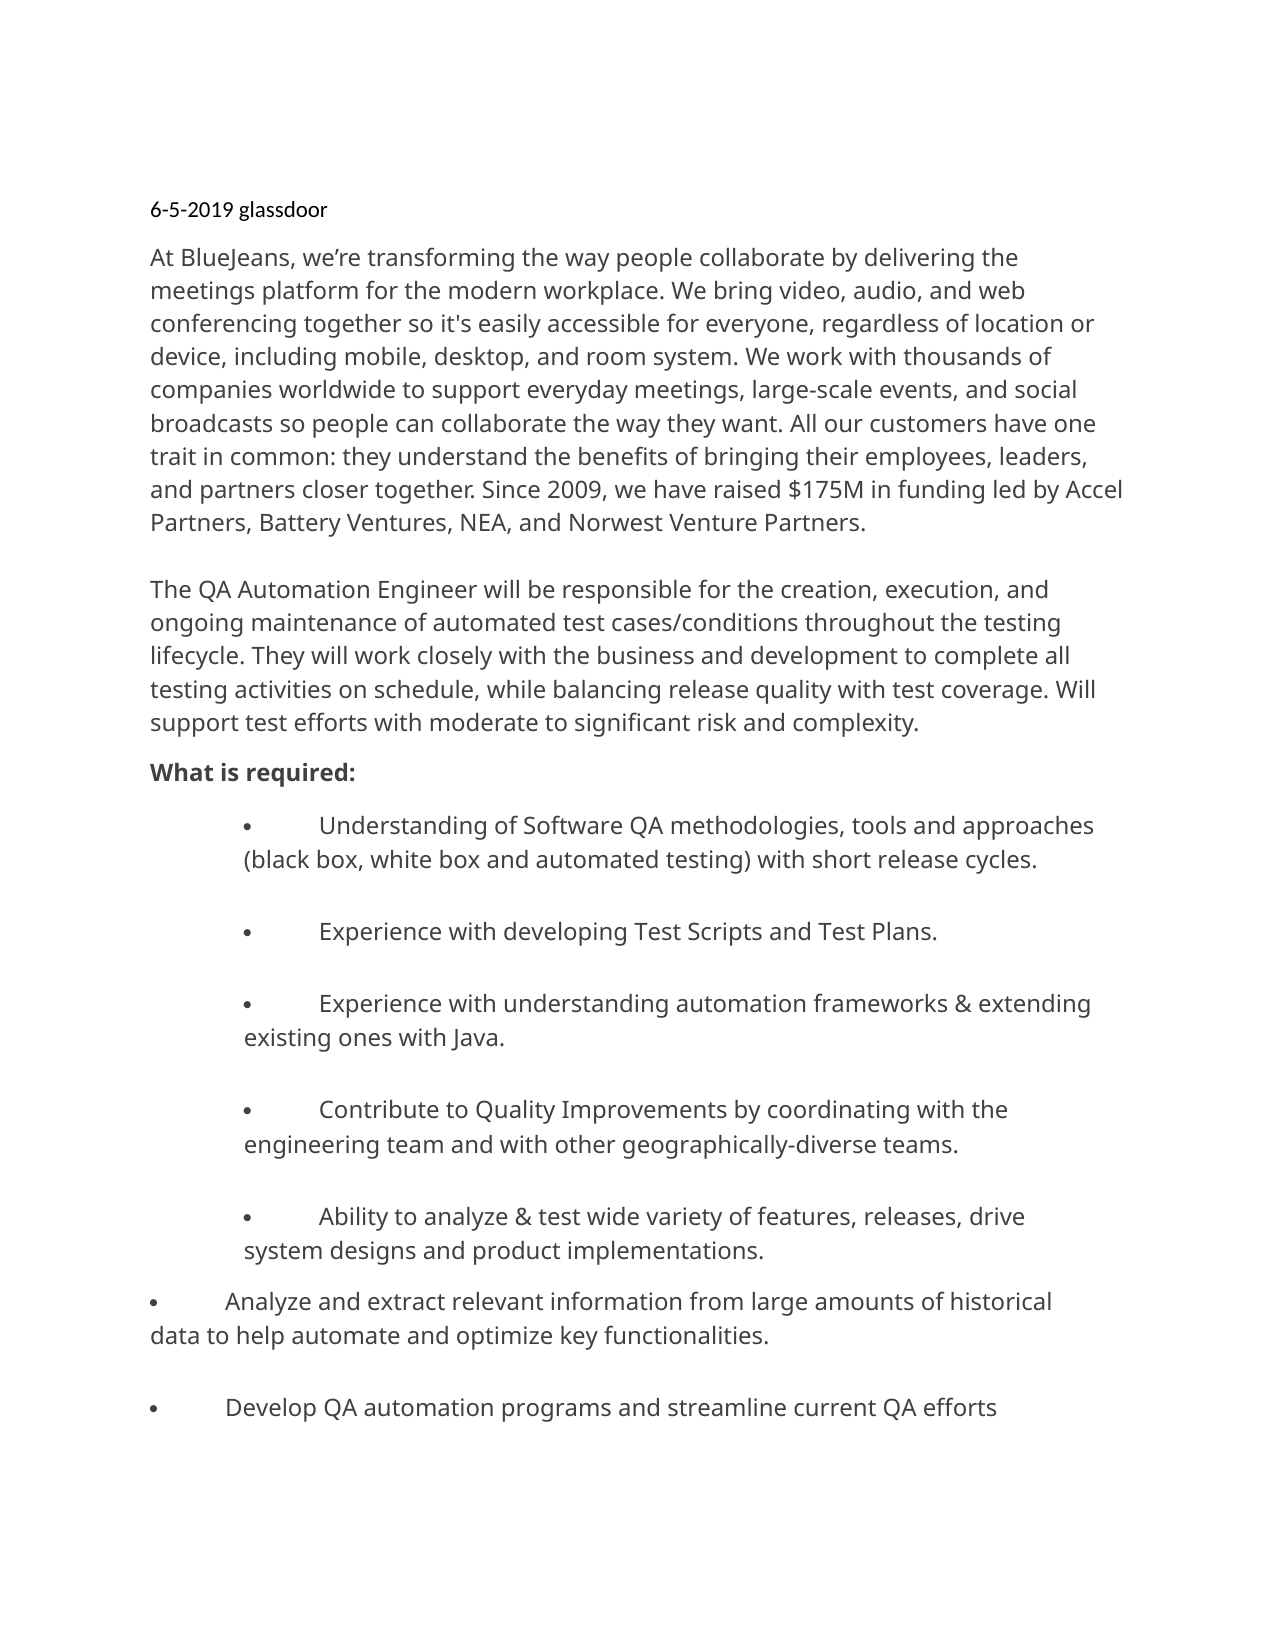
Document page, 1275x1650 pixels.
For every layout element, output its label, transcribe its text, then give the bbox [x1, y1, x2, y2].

text 6-5-2019 glassdoor [150, 195, 1125, 223]
list Experience with developing Test Scripts and Test Plans. [244, 913, 1106, 947]
list Develop QA automation programs and streamline current QA efforts [150, 1389, 1106, 1423]
list Understanding of Software QA methodologies, tools and approaches (black box, white box and automated testing) with short release cycles. [244, 807, 1106, 876]
text At BlueJeans, we’re transforming the way people collaborate by delivering the meetings platform for the modern workplace. We bring video, audio, and web conferencing together so it's easily accessible for everyone, regardless of location or device, including mobile, desktop, and room system. We work with thousands of companies worldwide to support everyday meetings, large-scale events, and social broadcasts so people can collaborate the way they want. All our customers have one trait in common: they understand the benefits of bringing their employees, leaders, and partners closer together. Since 2009, we have raised $175M in funding led by Accel Partners, Battery Ventures, NEA, and Norwest Venture Partners. The QA Automation Engineer will be responsible for the creation, execution, and ongoing maintenance of automated test cases/conditions throughout the testing lifecycle. They will work closely with the business and development to complete all testing activities on schedule, while balancing release quality with test coverage. Will support test efforts with moderate to significant risk and complexity. [150, 240, 1125, 738]
list Experience with understanding automation frameworks & extending existing ones with Java. [244, 985, 1106, 1054]
list Ability to analyze & test wide variety of features, releases, drive system designs and product implementations. [244, 1197, 1106, 1266]
text What is required: [150, 756, 1125, 788]
list Contribute to Quality Improvements by coordinating with the engineering team and with other geographically-diverse teams. [244, 1091, 1106, 1160]
list Analyze and extract relevant information from large amounts of historical data to help automate and optimize key functionalities. [150, 1283, 1106, 1352]
